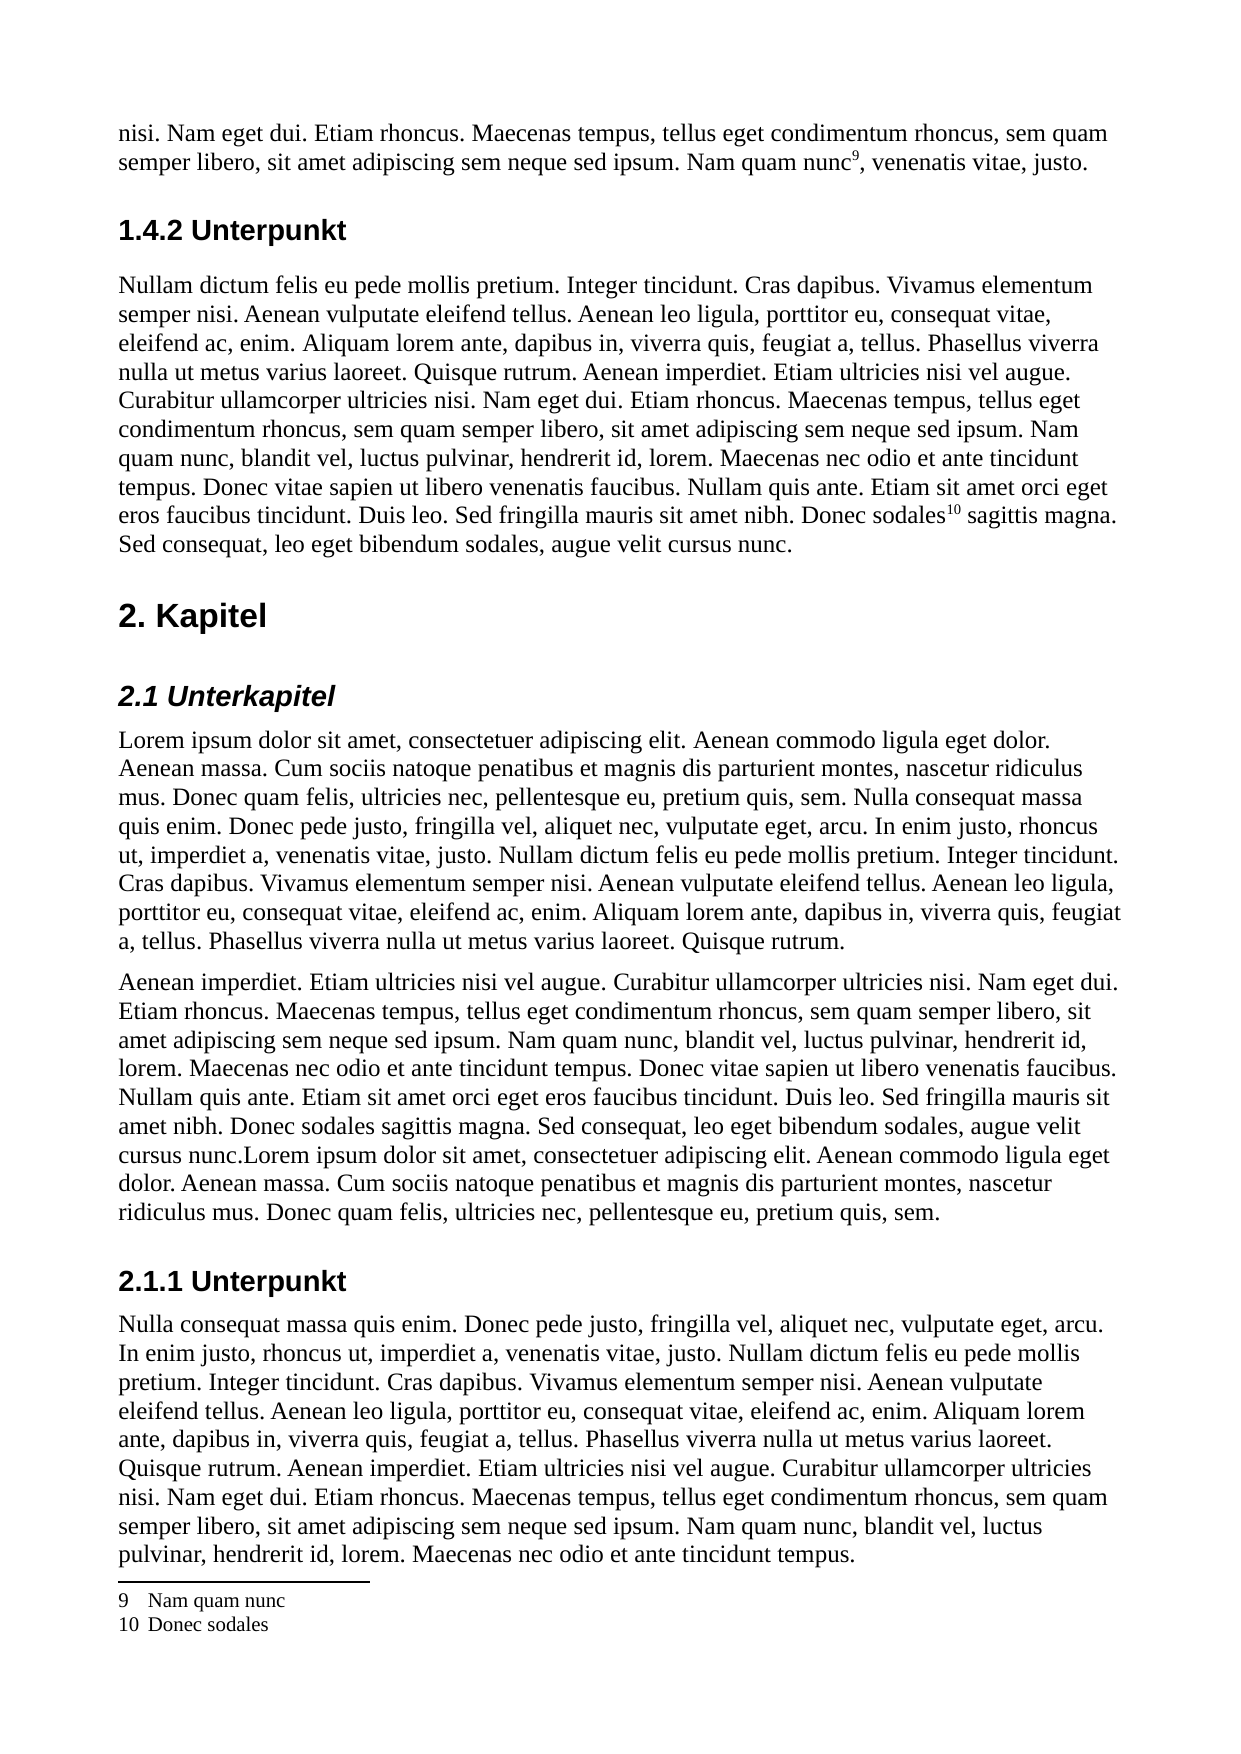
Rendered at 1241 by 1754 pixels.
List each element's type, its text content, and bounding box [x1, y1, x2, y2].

subtitle 2. Kapitel [118, 596, 1122, 634]
subtitle 1.4.2 Unterpunkt [118, 213, 1122, 246]
subtitle 2.1 Unterkapitel [118, 679, 1122, 712]
text Lorem ipsum dolor sit amet, consectetuer adipiscing elit. Aenean commodo ligula eget dolor. Aenean massa. Cum sociis natoque penatibus et magnis dis parturient montes, nascetur ridiculus mus. Donec quam felis, ultricies nec, pellentesque eu, pretium quis, sem. Nulla consequat massa quis enim. Donec pede justo, fringilla vel, aliquet nec, vulputate eget, arcu. In enim justo, rhoncus ut, imperdiet a, venenatis vitae, justo. Nullam dictum felis eu pede mollis pretium. Integer tincidunt. Cras dapibus. Vivamus elementum semper nisi. Aenean vulputate eleifend tellus. Aenean leo ligula, porttitor eu, consequat vitae, eleifend ac, enim. Aliquam lorem ante, dapibus in, viverra quis, feugiat a, tellus. Phasellus viverra nulla ut metus varius laoreet. Quisque rutrum. [118, 725, 1122, 955]
text Nulla consequat massa quis enim. Donec pede justo, fringilla vel, aliquet nec, vulputate eget, arcu. In enim justo, rhoncus ut, imperdiet a, venenatis vitae, justo. Nullam dictum felis eu pede mollis pretium. Integer tincidunt. Cras dapibus. Vivamus elementum semper nisi. Aenean vulputate eleifend tellus. Aenean leo ligula, porttitor eu, consequat vitae, eleifend ac, enim. Aliquam lorem ante, dapibus in, viverra quis, feugiat a, tellus. Phasellus viverra nulla ut metus varius laoreet. Quisque rutrum. Aenean imperdiet. Etiam ultricies nisi vel augue. Curabitur ullamcorper ultricies nisi. Nam eget dui. Etiam rhoncus. Maecenas tempus, tellus eget condimentum rhoncus, sem quam semper libero, sit amet adipiscing sem neque sed ipsum. Nam quam nunc, blandit vel, luctus pulvinar, hendrerit id, lorem. Maecenas nec odio et ante tincidunt tempus. [118, 1309, 1122, 1568]
text nisi. Nam eget dui. Etiam rhoncus. Maecenas tempus, tellus eget condimentum rhoncus, sem quam semper libero, sit amet adipiscing sem neque sed ipsum. Nam quam nunc, venenatis vitae, justo. [118, 118, 1122, 176]
text Nam quam nunc [118, 1588, 1122, 1612]
text Aenean imperdiet. Etiam ultricies nisi vel augue. Curabitur ullamcorper ultricies nisi. Nam eget dui. Etiam rhoncus. Maecenas tempus, tellus eget condimentum rhoncus, sem quam semper libero, sit amet adipiscing sem neque sed ipsum. Nam quam nunc, blandit vel, luctus pulvinar, hendrerit id, lorem. Maecenas nec odio et ante tincidunt tempus. Donec vitae sapien ut libero venenatis faucibus. Nullam quis ante. Etiam sit amet orci eget eros faucibus tincidunt. Duis leo. Sed fringilla mauris sit amet nibh. Donec sodales sagittis magna. Sed consequat, leo eget bibendum sodales, augue velit cursus nunc.Lorem ipsum dolor sit amet, consectetuer adipiscing elit. Aenean commodo ligula eget dolor. Aenean massa. Cum sociis natoque penatibus et magnis dis parturient montes, nascetur ridiculus mus. Donec quam felis, ultricies nec, pellentesque eu, pretium quis, sem. [118, 967, 1122, 1226]
text Nullam dictum felis eu pede mollis pretium. Integer tincidunt. Cras dapibus. Vivamus elementum semper nisi. Aenean vulputate eleifend tellus. Aenean leo ligula, porttitor eu, consequat vitae, eleifend ac, enim. Aliquam lorem ante, dapibus in, viverra quis, feugiat a, tellus. Phasellus viverra nulla ut metus varius laoreet. Quisque rutrum. Aenean imperdiet. Etiam ultricies nisi vel augue. Curabitur ullamcorper ultricies nisi. Nam eget dui. Etiam rhoncus. Maecenas tempus, tellus eget condimentum rhoncus, sem quam semper libero, sit amet adipiscing sem neque sed ipsum. Nam quam nunc, blandit vel, luctus pulvinar, hendrerit id, lorem. Maecenas nec odio et ante tincidunt tempus. Donec vitae sapien ut libero venenatis faucibus. Nullam quis ante. Etiam sit amet orci eget eros faucibus tincidunt. Duis leo. Sed fringilla mauris sit amet nibh. Donec sodales sagittis magna. Sed consequat, leo eget bibendum sodales, augue velit cursus nunc. [118, 271, 1122, 558]
subtitle 2.1.1 Unterpunkt [118, 1263, 1122, 1297]
text Donec sodales [118, 1612, 1122, 1636]
